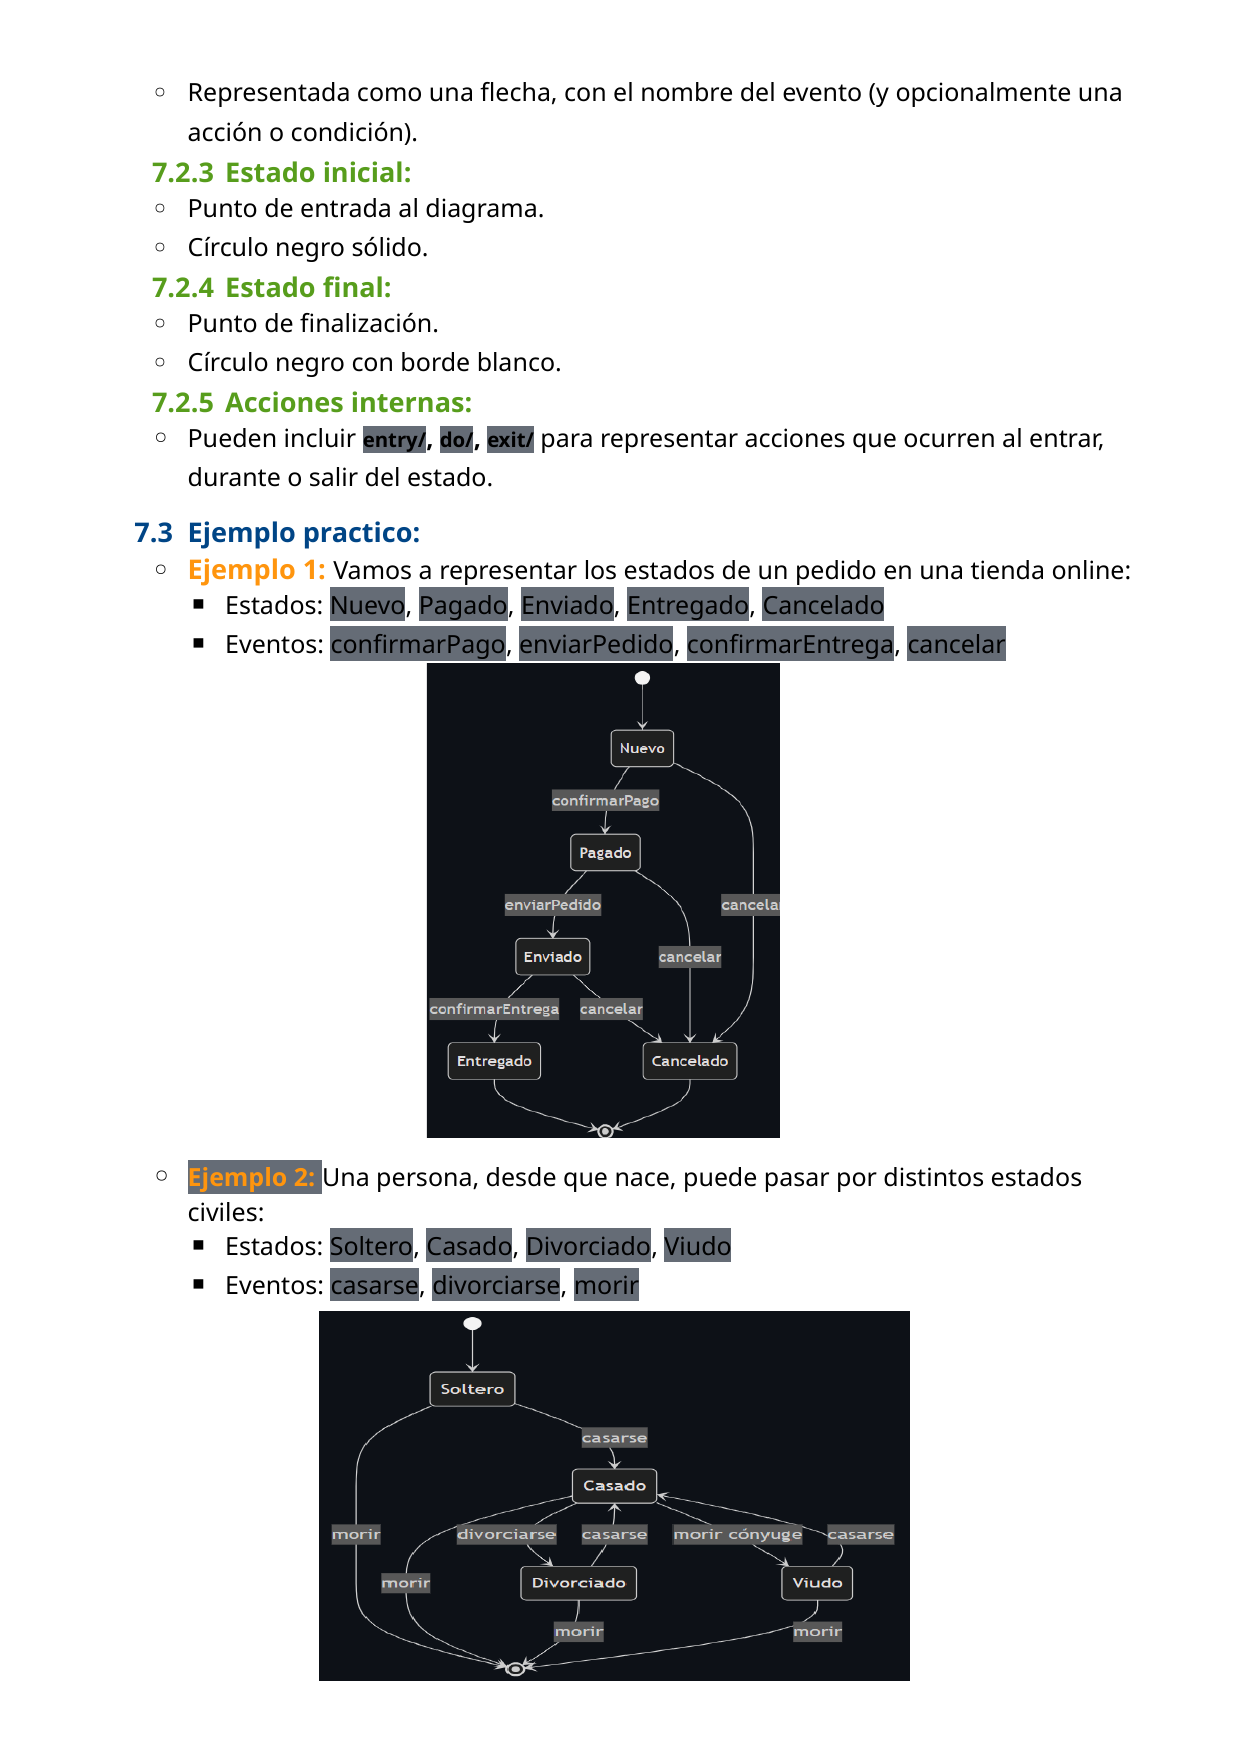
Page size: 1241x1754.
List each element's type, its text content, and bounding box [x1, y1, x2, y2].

list Estados: Nuevo, Pagado, Enviado, Entregado, Cancelado [187, 587, 1165, 621]
list Eventos: confirmarPago, enviarPedido, confirmarEntrega, cancelar [187, 626, 1165, 661]
list Punto de entrada al diagrama. [150, 190, 1165, 224]
picture [319, 1311, 910, 1681]
list Estado inicial: [152, 153, 1165, 190]
list Estado final: [152, 268, 1165, 305]
list Eventos: casarse, divorciarse, morir [187, 1267, 1165, 1301]
list Estados: Soltero, Casado, Divorciado, Viudo [187, 1228, 1165, 1262]
list Punto de finalización. [150, 305, 1165, 339]
list Ejemplo 1: Vamos a representar los estados de un pedido en una tienda online: [150, 550, 1165, 587]
subtitle Ejemplo 2: Una persona, desde que nace, puede pasar por distintos estados civiles: [150, 1160, 1165, 1228]
list Representada como una flecha, con el nombre del evento (y opcionalmente una acción o condición). [150, 75, 1165, 148]
list Ejemplo practico: [134, 513, 1165, 550]
picture [426, 663, 780, 1138]
list Círculo negro con borde blanco. [150, 344, 1165, 379]
list Acciones internas: [152, 384, 1165, 421]
list Círculo negro sólido. [150, 229, 1165, 263]
list Pueden incluir entry/, do/, exit/ para representar acciones que ocurren al entrar, durante o salir del estado. [150, 421, 1165, 494]
